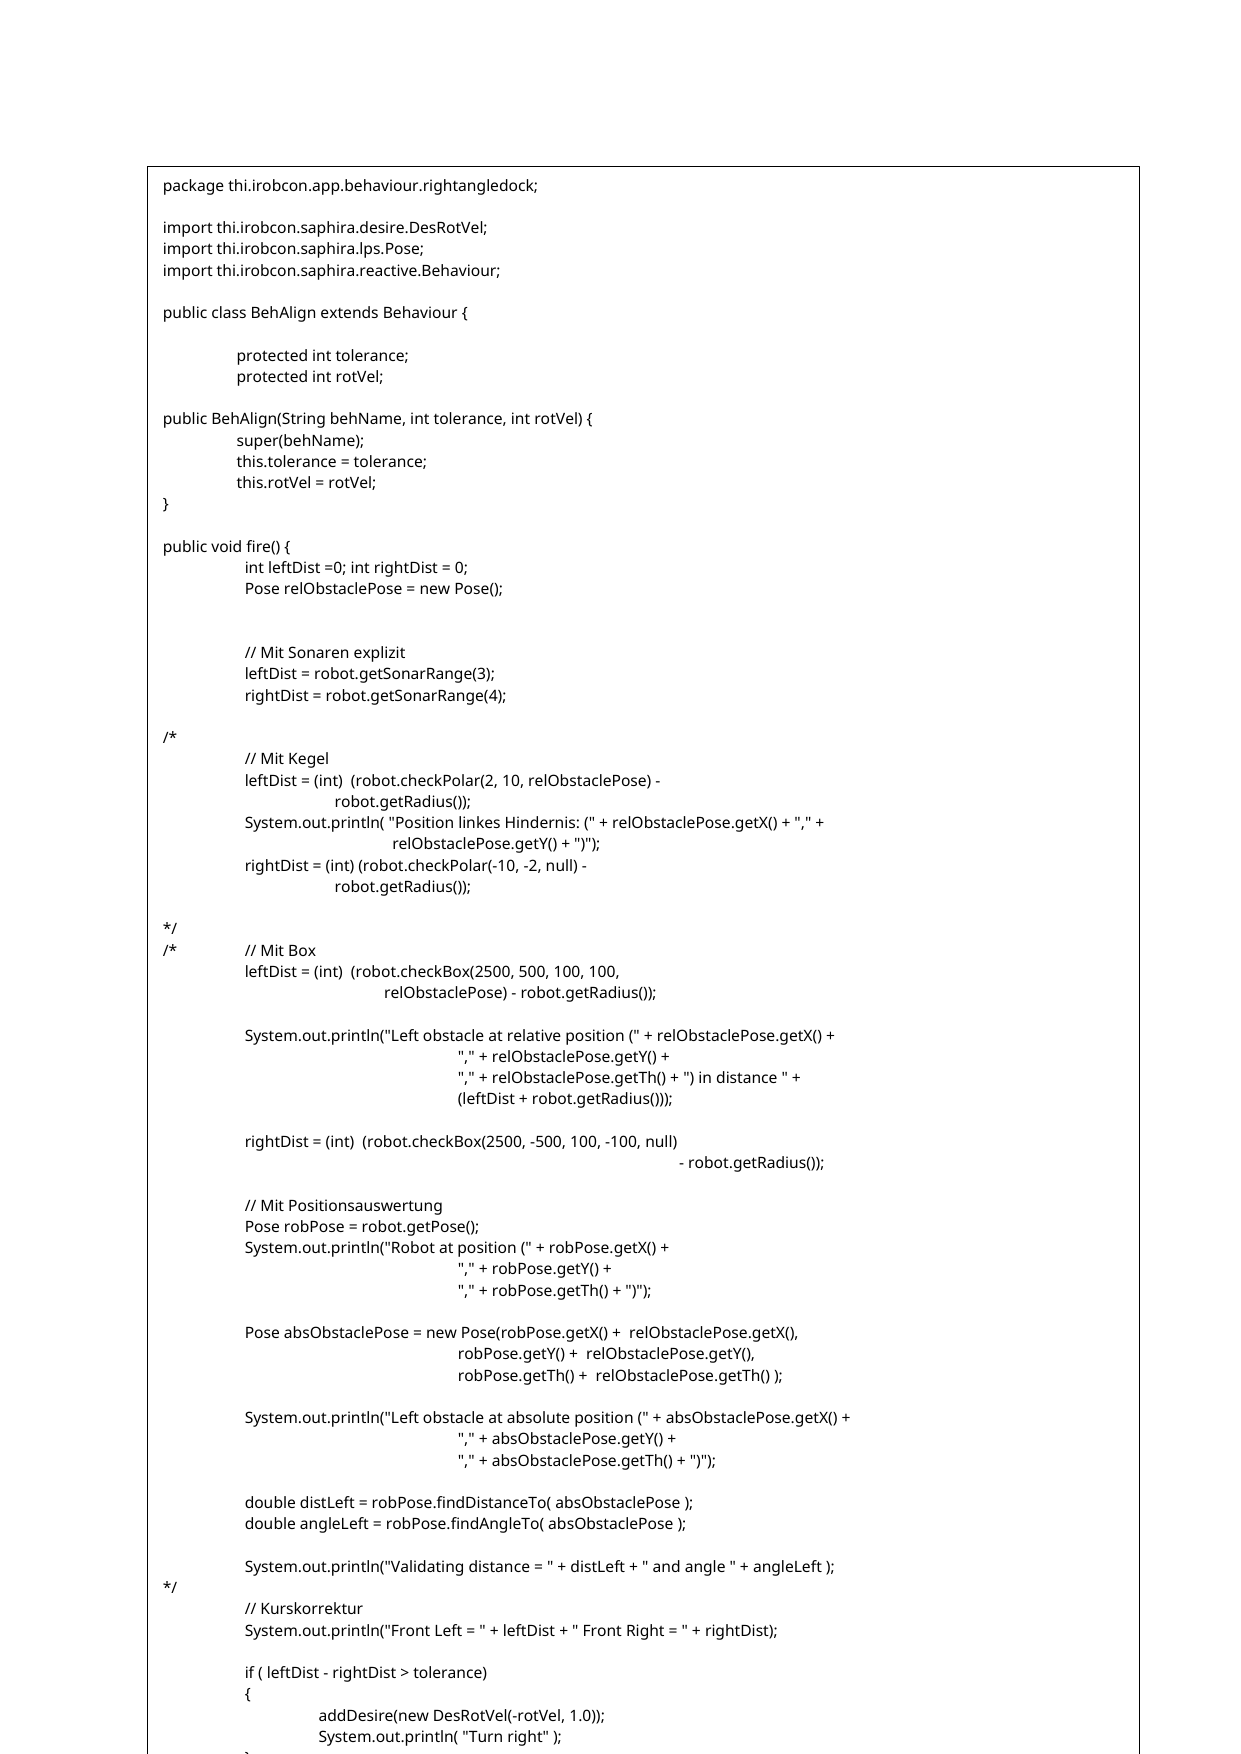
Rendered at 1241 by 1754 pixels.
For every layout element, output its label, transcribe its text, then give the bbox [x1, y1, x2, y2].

text "," + robPose.getTh() + ")"); [163, 1279, 1125, 1301]
text double distLeft = robPose.findDistanceTo( absObstaclePose ); [163, 1492, 1125, 1513]
text protected int tolerance; [163, 344, 1125, 366]
text */ [163, 918, 1125, 939]
text leftDist = robot.getSonarRange(3); [163, 663, 1125, 684]
text relObstaclePose) - robot.getRadius()); [163, 982, 1125, 1003]
text // Mit Sonaren explizit [163, 642, 1125, 663]
text robot.getRadius()); [163, 791, 1125, 812]
text /* [163, 727, 1125, 748]
text (leftDist + robot.getRadius())); [163, 1088, 1125, 1109]
text public void fire() { [163, 536, 1125, 557]
text "," + robPose.getY() + [163, 1258, 1125, 1279]
text double angleLeft = robPose.findAngleTo( absObstaclePose ); [163, 1513, 1125, 1534]
text package thi.irobcon.app.behaviour.rightangledock; [163, 174, 1125, 196]
text robot.getRadius()); [163, 876, 1125, 897]
text addDesire(new DesRotVel(-rotVel, 1.0)); [163, 1704, 1125, 1726]
text robPose.getY() + relObstaclePose.getY(), [163, 1343, 1125, 1364]
text int leftDist =0; int rightDist = 0; [163, 557, 1125, 578]
text System.out.println("Validating distance = " + distLeft + " and angle " + angleLeft ); [163, 1556, 1125, 1577]
text } [163, 1747, 1125, 1754]
text rightDist = (int) (robot.checkBox(2500, -500, 100, -100, null) [163, 1131, 1125, 1152]
text } [163, 493, 1125, 514]
text { [163, 1683, 1125, 1704]
text // Kurskorrektur [163, 1598, 1125, 1619]
text */ [163, 1577, 1125, 1598]
text "," + absObstaclePose.getTh() + ")"); [163, 1449, 1125, 1471]
text leftDist = (int) (robot.checkPolar(2, 10, relObstaclePose) - [163, 769, 1125, 791]
text "," + absObstaclePose.getY() + [163, 1428, 1125, 1449]
text this.rotVel = rotVel; [163, 472, 1125, 493]
text import thi.irobcon.saphira.lps.Pose; [163, 238, 1125, 259]
text public BehAlign(String behName, int tolerance, int rotVel) { [163, 408, 1125, 429]
text robPose.getTh() + relObstaclePose.getTh() ); [163, 1364, 1125, 1386]
text Pose absObstaclePose = new Pose(robPose.getX() + relObstaclePose.getX(), [163, 1322, 1125, 1343]
text /* // Mit Box [163, 939, 1125, 961]
text protected int rotVel; [163, 366, 1125, 387]
text "," + relObstaclePose.getTh() + ") in distance " + [163, 1067, 1125, 1088]
text "," + relObstaclePose.getY() + [163, 1046, 1125, 1067]
text public class BehAlign extends Behaviour { [163, 302, 1125, 323]
text super(behName); [163, 429, 1125, 451]
text System.out.println( "Position linkes Hindernis: (" + relObstaclePose.getX() + "," + [163, 812, 1125, 833]
text - robot.getRadius()); [163, 1152, 1125, 1173]
text Pose robPose = robot.getPose(); [163, 1216, 1125, 1237]
text leftDist = (int) (robot.checkBox(2500, 500, 100, 100, [163, 961, 1125, 982]
text System.out.println("Front Left = " + leftDist + " Front Right = " + rightDist); [163, 1619, 1125, 1641]
text import thi.irobcon.saphira.reactive.Behaviour; [163, 259, 1125, 281]
text System.out.println("Robot at position (" + robPose.getX() + [163, 1237, 1125, 1258]
text Pose relObstaclePose = new Pose(); [163, 578, 1125, 599]
text relObstaclePose.getY() + ")"); [163, 833, 1125, 854]
text rightDist = (int) (robot.checkPolar(-10, -2, null) - [163, 854, 1125, 876]
text import thi.irobcon.saphira.desire.DesRotVel; [163, 217, 1125, 238]
text this.tolerance = tolerance; [163, 451, 1125, 472]
text // Mit Kegel [163, 748, 1125, 769]
text System.out.println("Left obstacle at absolute position (" + absObstaclePose.getX() + [163, 1407, 1125, 1428]
text System.out.println("Left obstacle at relative position (" + relObstaclePose.getX() + [163, 1024, 1125, 1046]
text System.out.println( "Turn right" ); [163, 1726, 1125, 1747]
text rightDist = robot.getSonarRange(4); [163, 684, 1125, 706]
text // Mit Positionsauswertung [163, 1194, 1125, 1216]
text if ( leftDist - rightDist > tolerance) [163, 1662, 1125, 1683]
